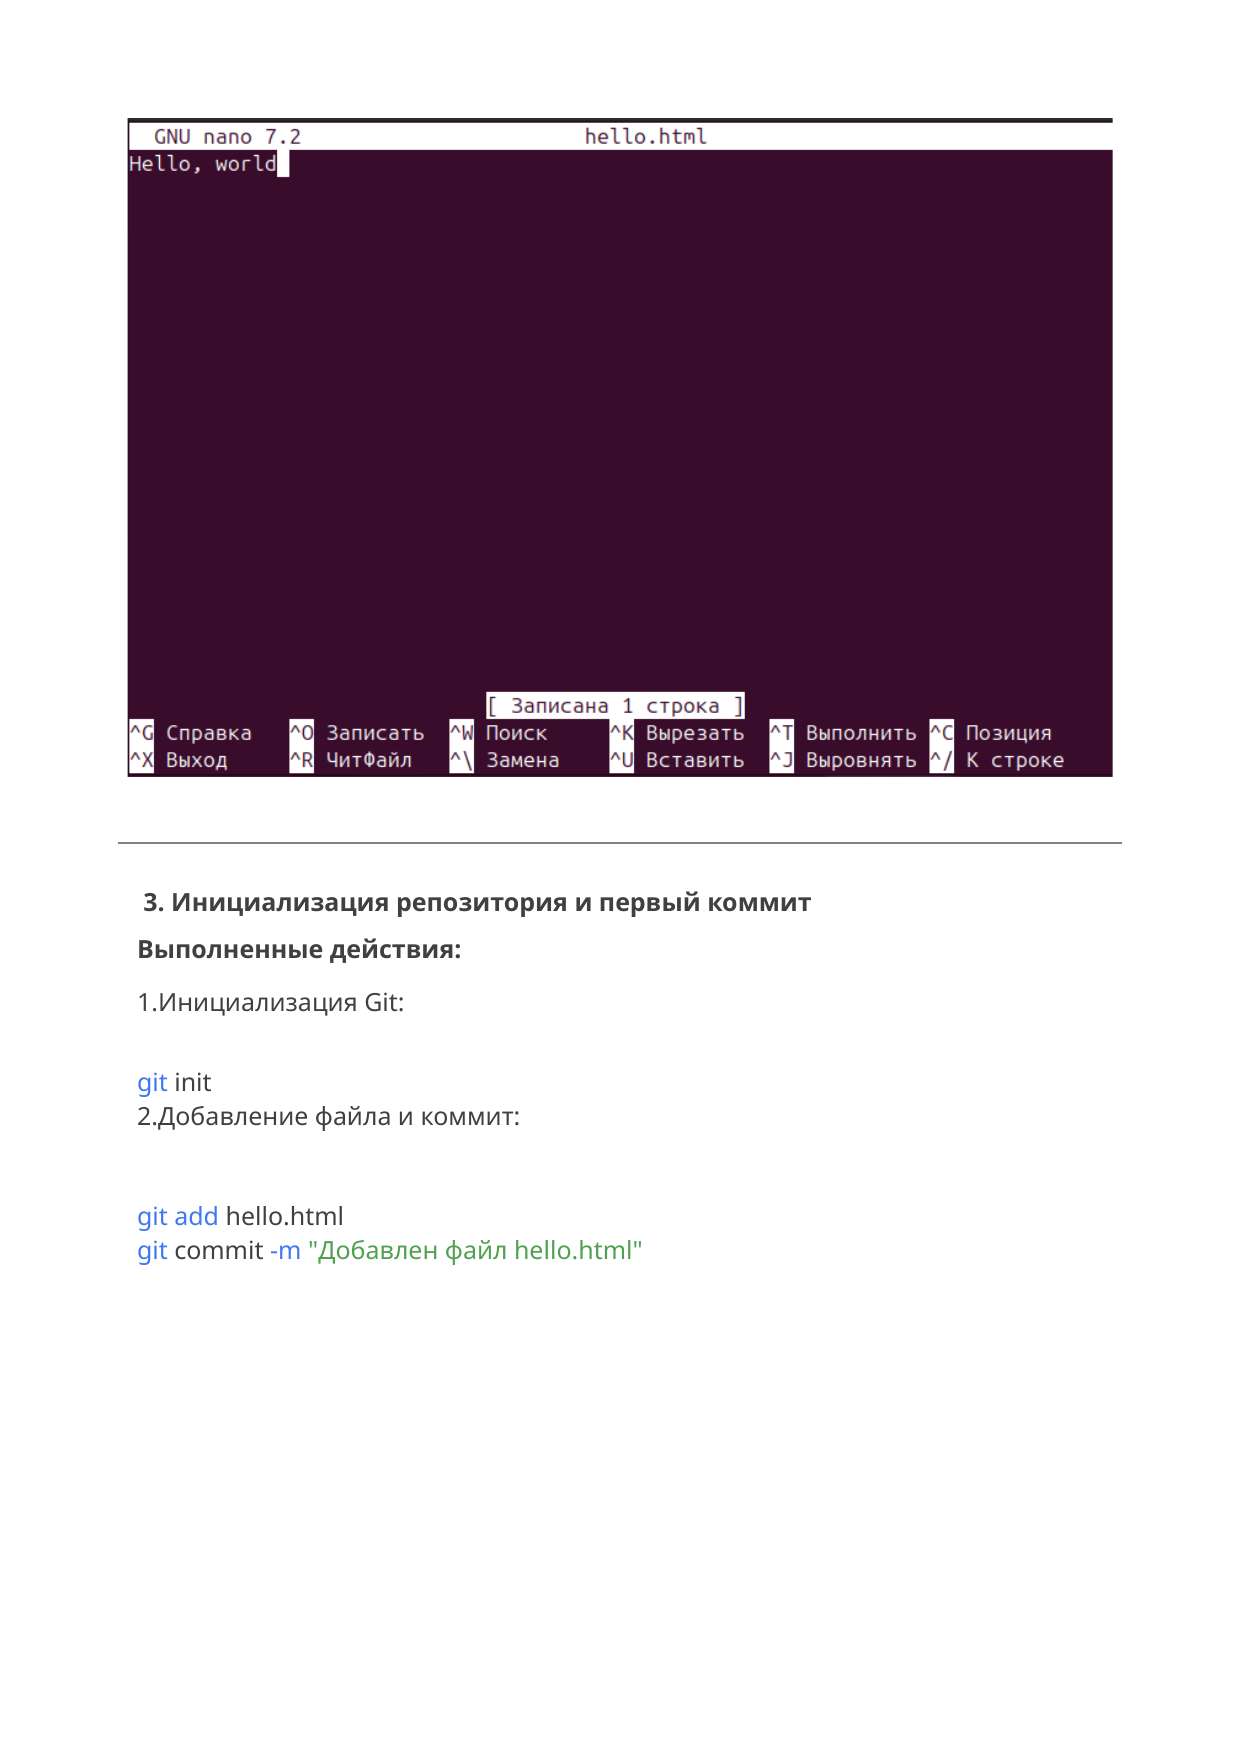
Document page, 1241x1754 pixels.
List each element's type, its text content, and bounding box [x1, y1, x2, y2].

picture [127, 118, 1113, 777]
list git add hello.html [118, 1199, 1122, 1233]
list git init [118, 1064, 1122, 1099]
list Инициализация Git: [118, 985, 1122, 1019]
list git commit -m "Добавлен файл hello.html" [118, 1233, 1122, 1267]
subtitle 3. Инициализация репозитория и первый коммит [143, 885, 1122, 919]
text Выполненные действия: [137, 931, 1122, 965]
list Добавление файла и коммит: [118, 1099, 1122, 1133]
